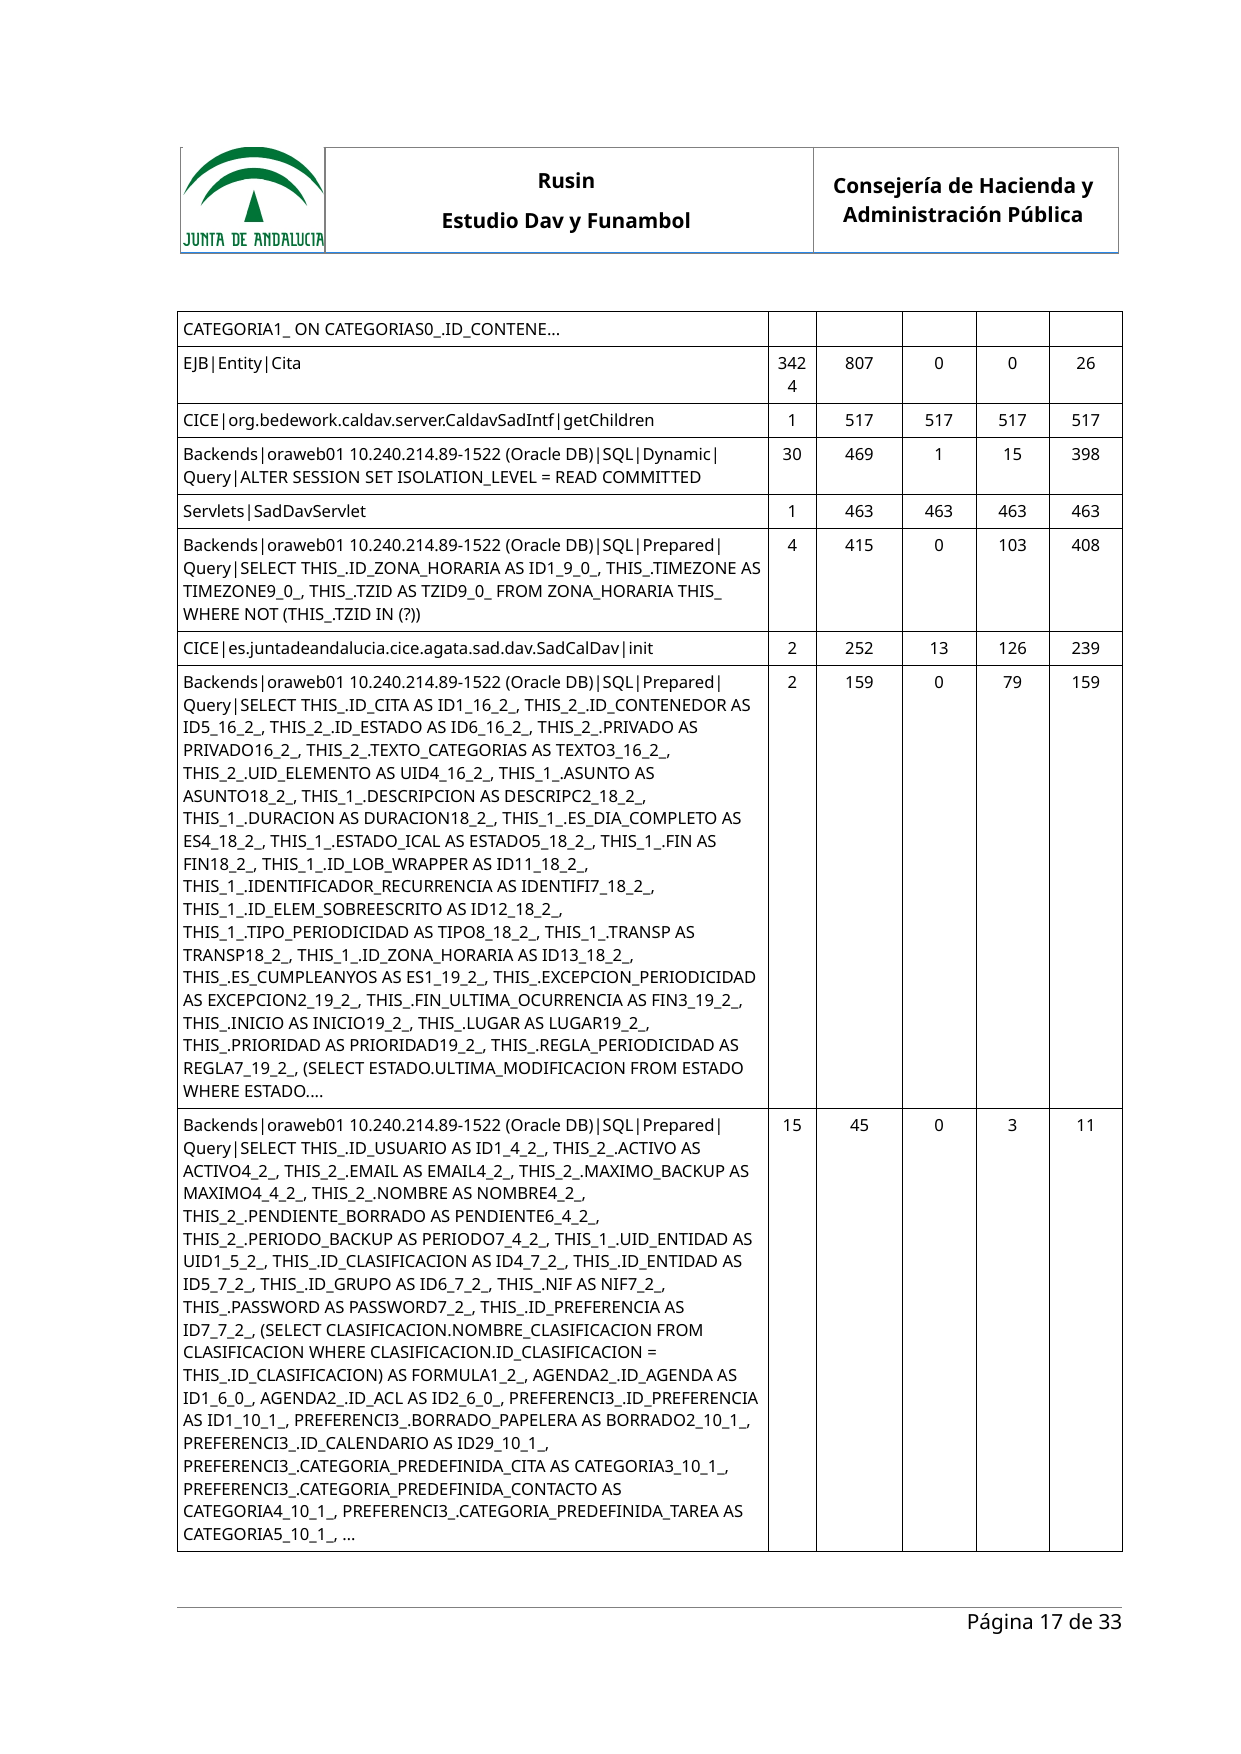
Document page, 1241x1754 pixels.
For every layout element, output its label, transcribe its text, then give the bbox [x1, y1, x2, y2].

table_cell 239 [1050, 632, 1122, 665]
table_cell 463 [817, 495, 902, 528]
table_cell [1050, 312, 1122, 346]
table_cell [817, 312, 902, 346]
table_cell 3424 [769, 347, 816, 403]
table_cell CICE|es.juntadeandalucia.cice.agata.sad.dav.SadCalDav|init [178, 632, 768, 665]
table_cell 103 [977, 529, 1049, 631]
table_cell EJB|Entity|Cita [178, 347, 768, 403]
table_cell [977, 312, 1049, 346]
table_cell 15 [977, 438, 1049, 494]
table_cell 463 [977, 495, 1049, 528]
table_cell 11 [1050, 1109, 1122, 1551]
table_cell 0 [977, 347, 1049, 403]
table_cell 15 [769, 1109, 816, 1551]
table_cell CATEGORIA1_ ON CATEGORIAS0_.ID_CONTENE... [178, 312, 768, 346]
table_cell 13 [903, 632, 976, 665]
table_cell 30 [769, 438, 816, 494]
table_cell 26 [1050, 347, 1122, 403]
table_cell 0 [903, 529, 976, 631]
table_cell 469 [817, 438, 902, 494]
table_cell 408 [1050, 529, 1122, 631]
table_cell 252 [817, 632, 902, 665]
table_cell [769, 312, 816, 346]
table_cell 79 [977, 666, 1049, 1108]
table_cell 398 [1050, 438, 1122, 494]
table_cell 2 [769, 666, 816, 1108]
table_cell 1 [769, 495, 816, 528]
table_cell 159 [1050, 666, 1122, 1108]
table_cell 45 [817, 1109, 902, 1551]
table_cell 517 [903, 404, 976, 437]
table_cell 463 [1050, 495, 1122, 528]
table_cell 807 [817, 347, 902, 403]
table_cell 0 [903, 347, 976, 403]
table_cell 517 [817, 404, 902, 437]
table_cell 1 [769, 404, 816, 437]
table_cell 0 [903, 666, 976, 1108]
table_cell 3 [977, 1109, 1049, 1551]
table_cell Backends|oraweb01 10.240.214.89-1522 (Oracle DB)|SQL|Prepared|Query|SELECT THIS_.ID_USUARIO AS ID1_4_2_, THIS_2_.ACTIVO AS ACTIVO4_2_, THIS_2_.EMAIL AS EMAIL4_2_, THIS_2_.MAXIMO_BACKUP AS MAXIMO4_4_2_, THIS_2_.NOMBRE AS NOMBRE4_2_, THIS_2_.PENDIENTE_BORRADO AS PENDIENTE6_4_2_, THIS_2_.PERIODO_BACKUP AS PERIODO7_4_2_, THIS_1_.UID_ENTIDAD AS UID1_5_2_, THIS_.ID_CLASIFICACION AS ID4_7_2_, THIS_.ID_ENTIDAD AS ID5_7_2_, THIS_.ID_GRUPO AS ID6_7_2_, THIS_.NIF AS NIF7_2_, THIS_.PASSWORD AS PASSWORD7_2_, THIS_.ID_PREFERENCIA AS ID7_7_2_, (SELECT CLASIFICACION.NOMBRE_CLASIFICACION FROM CLASIFICACION WHERE CLASIFICACION.ID_CLASIFICACION = THIS_.ID_CLASIFICACION) AS FORMULA1_2_, AGENDA2_.ID_AGENDA AS ID1_6_0_, AGENDA2_.ID_ACL AS ID2_6_0_, PREFERENCI3_.ID_PREFERENCIA AS ID1_10_1_, PREFERENCI3_.BORRADO_PAPELERA AS BORRADO2_10_1_, PREFERENCI3_.ID_CALENDARIO AS ID29_10_1_, PREFERENCI3_.CATEGORIA_PREDEFINIDA_CITA AS CATEGORIA3_10_1_, PREFERENCI3_.CATEGORIA_PREDEFINIDA_CONTACTO AS CATEGORIA4_10_1_, PREFERENCI3_.CATEGORIA_PREDEFINIDA_TAREA AS CATEGORIA5_10_1_, … [178, 1109, 768, 1551]
table_cell CICE|org.bedework.caldav.server.CaldavSadIntf|getChildren [178, 404, 768, 437]
table_cell 517 [977, 404, 1049, 437]
table_cell 0 [903, 1109, 976, 1551]
table_cell [903, 312, 976, 346]
table_cell 463 [903, 495, 976, 528]
table_cell Backends|oraweb01 10.240.214.89-1522 (Oracle DB)|SQL|Prepared|Query|SELECT THIS_.ID_CITA AS ID1_16_2_, THIS_2_.ID_CONTENEDOR AS ID5_16_2_, THIS_2_.ID_ESTADO AS ID6_16_2_, THIS_2_.PRIVADO AS PRIVADO16_2_, THIS_2_.TEXTO_CATEGORIAS AS TEXTO3_16_2_, THIS_2_.UID_ELEMENTO AS UID4_16_2_, THIS_1_.ASUNTO AS ASUNTO18_2_, THIS_1_.DESCRIPCION AS DESCRIPC2_18_2_, THIS_1_.DURACION AS DURACION18_2_, THIS_1_.ES_DIA_COMPLETO AS ES4_18_2_, THIS_1_.ESTADO_ICAL AS ESTADO5_18_2_, THIS_1_.FIN AS FIN18_2_, THIS_1_.ID_LOB_WRAPPER AS ID11_18_2_, THIS_1_.IDENTIFICADOR_RECURRENCIA AS IDENTIFI7_18_2_, THIS_1_.ID_ELEM_SOBREESCRITO AS ID12_18_2_, THIS_1_.TIPO_PERIODICIDAD AS TIPO8_18_2_, THIS_1_.TRANSP AS TRANSP18_2_, THIS_1_.ID_ZONA_HORARIA AS ID13_18_2_, THIS_.ES_CUMPLEANYOS AS ES1_19_2_, THIS_.EXCEPCION_PERIODICIDAD AS EXCEPCION2_19_2_, THIS_.FIN_ULTIMA_OCURRENCIA AS FIN3_19_2_, THIS_.INICIO AS INICIO19_2_, THIS_.LUGAR AS LUGAR19_2_, THIS_.PRIORIDAD AS PRIORIDAD19_2_, THIS_.REGLA_PERIODICIDAD AS REGLA7_19_2_, (SELECT ESTADO.ULTIMA_MODIFICACION FROM ESTADO WHERE ESTADO.... [178, 666, 768, 1108]
table_cell 4 [769, 529, 816, 631]
table_cell 415 [817, 529, 902, 631]
table_cell 126 [977, 632, 1049, 665]
table_cell Backends|oraweb01 10.240.214.89-1522 (Oracle DB)|SQL|Dynamic|Query|ALTER SESSION SET ISOLATION_LEVEL = READ COMMITTED [178, 438, 768, 494]
table_cell 1 [903, 438, 976, 494]
table_cell Backends|oraweb01 10.240.214.89-1522 (Oracle DB)|SQL|Prepared|Query|SELECT THIS_.ID_ZONA_HORARIA AS ID1_9_0_, THIS_.TIMEZONE AS TIMEZONE9_0_, THIS_.TZID AS TZID9_0_ FROM ZONA_HORARIA THIS_ WHERE NOT (THIS_.TZID IN (?)) [178, 529, 768, 631]
table_cell 2 [769, 632, 816, 665]
picture [183, 147, 324, 246]
table_cell 517 [1050, 404, 1122, 437]
table_cell 159 [817, 666, 902, 1108]
table_cell Servlets|SadDavServlet [178, 495, 768, 528]
